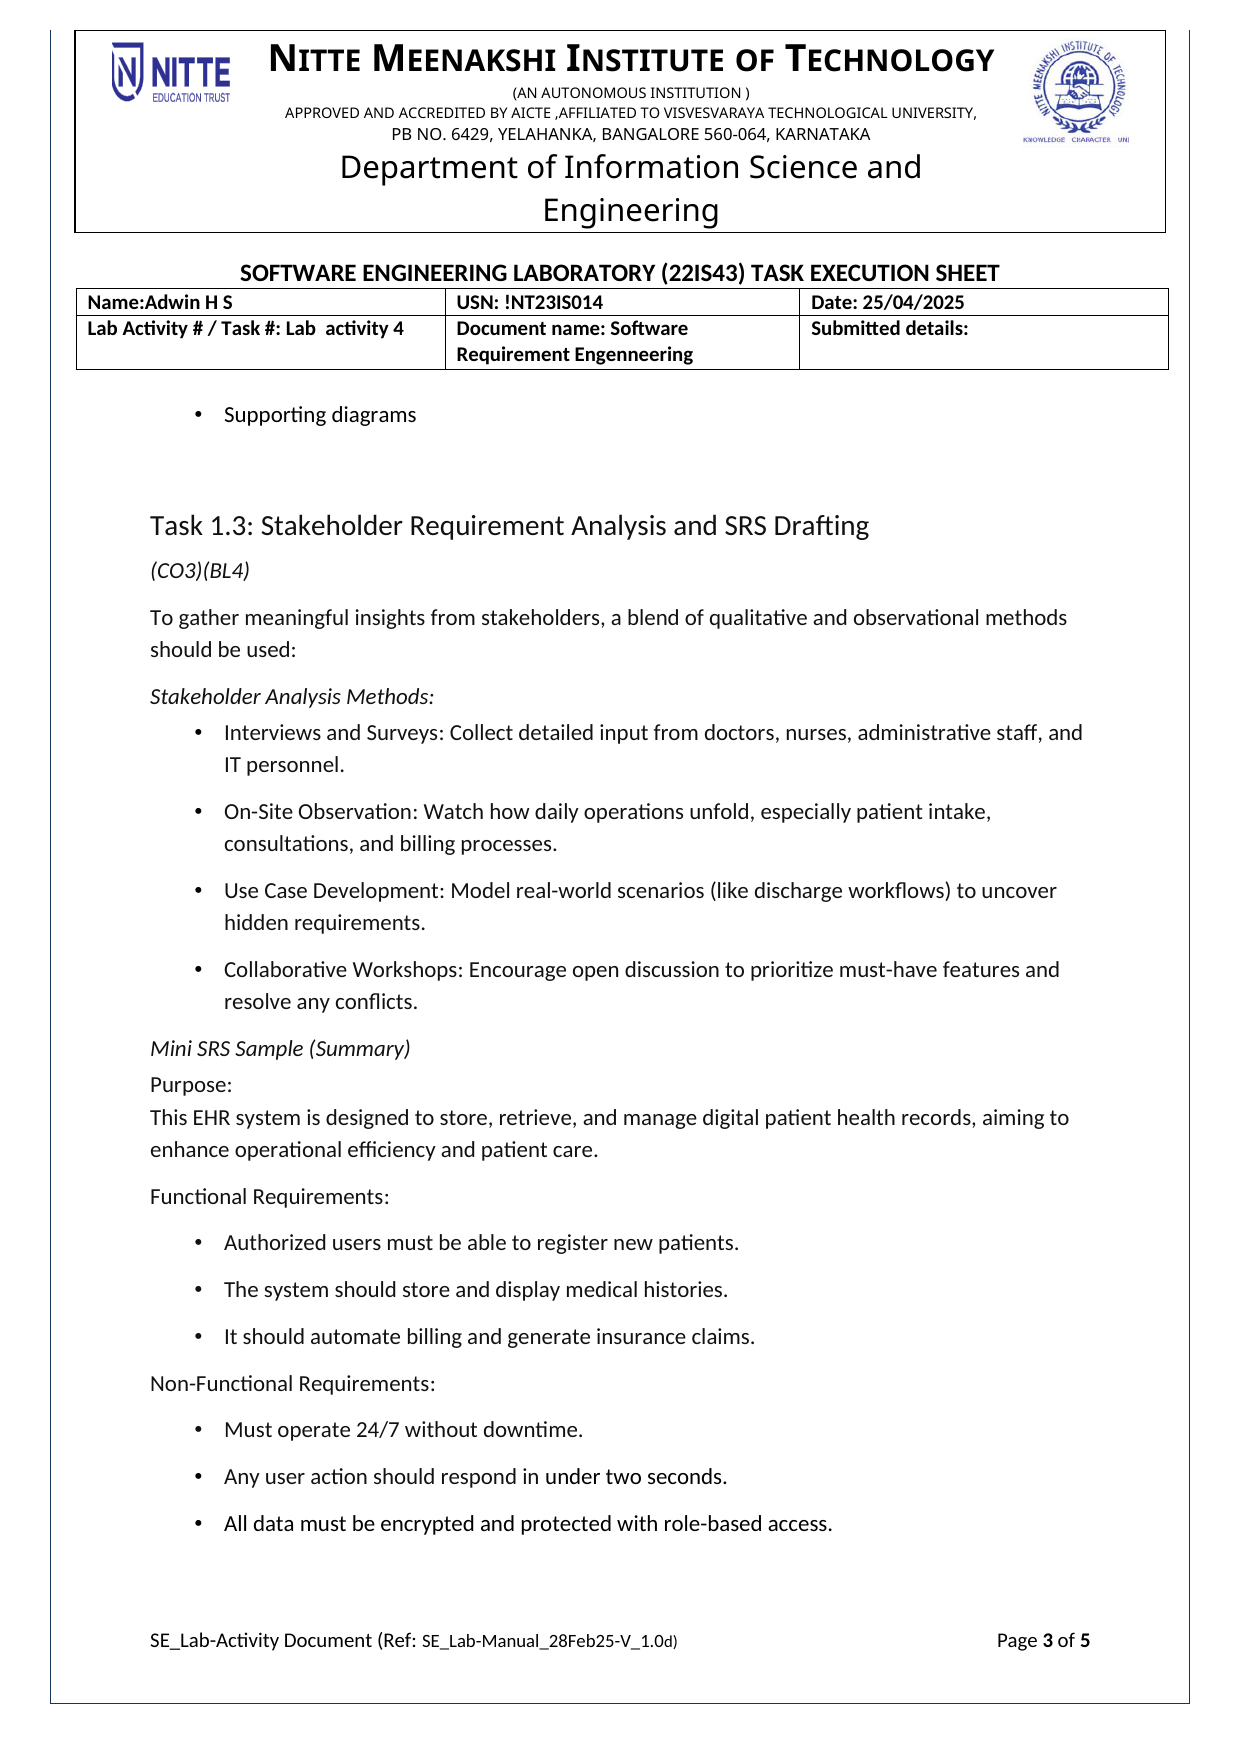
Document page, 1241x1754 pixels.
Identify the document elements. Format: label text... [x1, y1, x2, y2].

picture [1019, 31, 1129, 148]
list The system should store and display medical histories. [194, 1275, 1090, 1303]
list All data must be encrypted and protected with role-based access. [194, 1509, 1090, 1537]
list On-Site Observation: Watch how daily operations unfold, especially patient intake, consultations, and billing processes. [194, 797, 1090, 858]
picture [112, 39, 230, 103]
subtitle Task 1.3: Stakeholder Requirement Analysis and SRS Drafting [150, 507, 1090, 543]
list Authorized users must be able to register new patients. [194, 1228, 1090, 1257]
text To gather meaningful insights from stakeholders, a blend of qualitative and observational methods should be used: [150, 603, 1090, 663]
list Must operate 24/7 without downtime. [194, 1416, 1090, 1444]
subtitle Stakeholder Analysis Methods: [150, 682, 1090, 710]
text Functional Requirements: [150, 1182, 1090, 1210]
text (CO3)(BL4) [150, 556, 1090, 584]
list Supporting diagrams [194, 401, 1090, 429]
subtitle Mini SRS Sample (Summary) [150, 1034, 1090, 1062]
list It should automate billing and generate insurance claims. [194, 1322, 1090, 1350]
list Collaborative Workshops: Encourage open discussion to prioritize must-have features and resolve any conflicts. [194, 955, 1090, 1016]
list Any user action should respond in under two seconds. [194, 1462, 1090, 1490]
list Use Case Development: Model real-world scenarios (like discharge workflows) to uncover hidden requirements. [194, 876, 1090, 937]
list Interviews and Surveys: Collect detailed input from doctors, nurses, administrative staff, and IT personnel. [194, 718, 1090, 779]
text Purpose: This EHR system is designed to store, retrieve, and manage digital patient health records, aiming to enhance operational efficiency and patient care. [150, 1071, 1090, 1163]
text Non-Functional Requirements: [150, 1369, 1090, 1397]
